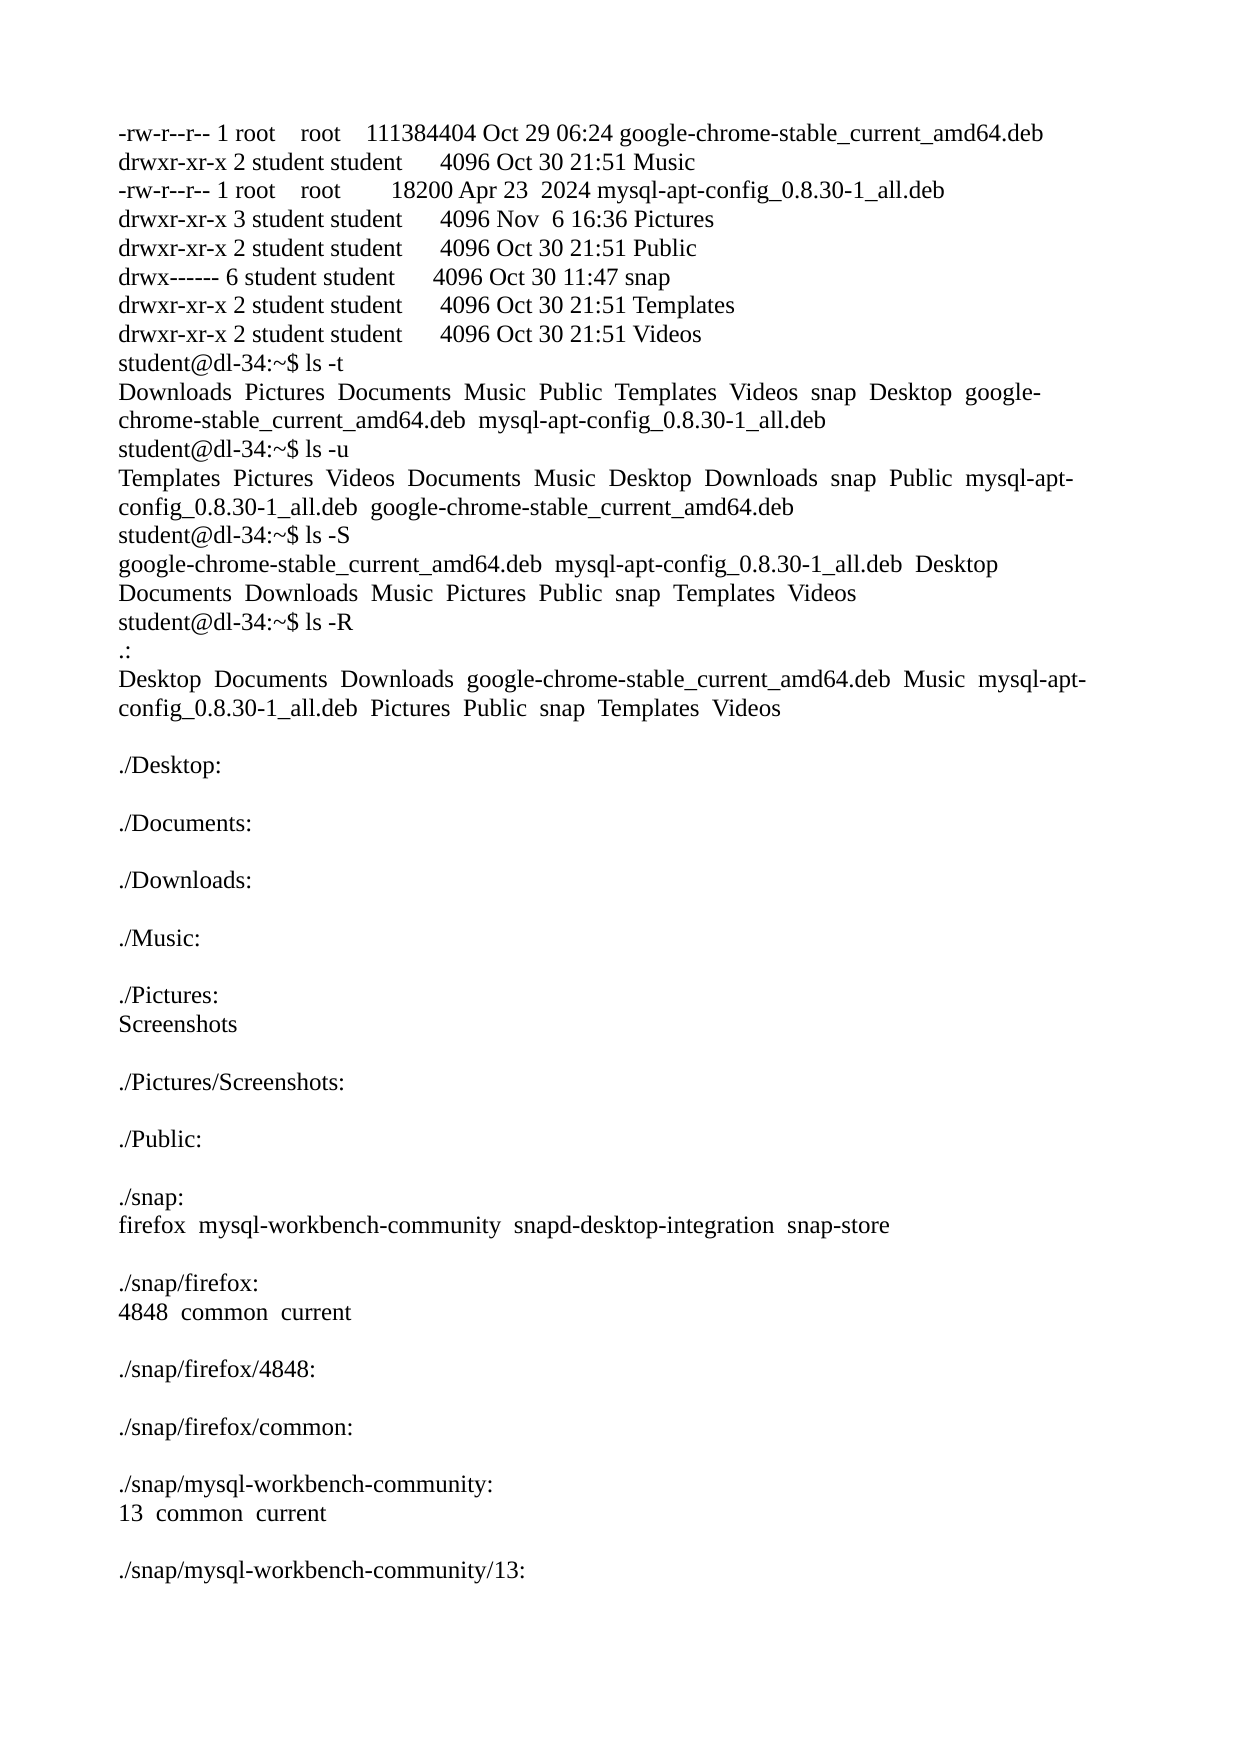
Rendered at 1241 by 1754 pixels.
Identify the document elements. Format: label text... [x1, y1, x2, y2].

text Templates Pictures Videos Documents Music Desktop Downloads snap Public mysql-apt-config_0.8.30-1_all.deb google-chrome-stable_current_amd64.deb [118, 463, 1122, 521]
text firefox mysql-workbench-community snapd-desktop-integration snap-store [118, 1211, 1122, 1239]
text Desktop Documents Downloads google-chrome-stable_current_amd64.deb Music mysql-apt-config_0.8.30-1_all.deb Pictures Public snap Templates Videos [118, 664, 1122, 722]
text .: [118, 636, 1122, 664]
text Screenshots [118, 1009, 1122, 1038]
text ./snap/firefox/4848: [118, 1354, 1122, 1383]
text Downloads Pictures Documents Music Public Templates Videos snap Desktop google-chrome-stable_current_amd64.deb mysql-apt-config_0.8.30-1_all.deb [118, 377, 1122, 434]
text drwxr-xr-x 3 student student 4096 Nov 6 16:36 Pictures [118, 204, 1122, 233]
text ./snap/mysql-workbench-community/13: [118, 1556, 1122, 1584]
text 4848 common current [118, 1297, 1122, 1326]
text google-chrome-stable_current_amd64.deb mysql-apt-config_0.8.30-1_all.deb Desktop Documents Downloads Music Pictures Public snap Templates Videos [118, 549, 1122, 607]
text ./Documents: [118, 808, 1122, 837]
text ./Pictures: [118, 981, 1122, 1009]
text ./snap: [118, 1182, 1122, 1211]
text ./Downloads: [118, 866, 1122, 894]
text student@dl-34:~$ ls -R [118, 607, 1122, 636]
text drwxr-xr-x 2 student student 4096 Oct 30 21:51 Music [118, 147, 1122, 176]
text drwxr-xr-x 2 student student 4096 Oct 30 21:51 Videos [118, 319, 1122, 348]
text -rw-r--r-- 1 root root 18200 Apr 23 2024 mysql-apt-config_0.8.30-1_all.deb [118, 176, 1122, 204]
text drwxr-xr-x 2 student student 4096 Oct 30 21:51 Templates [118, 291, 1122, 319]
text 13 common current [118, 1498, 1122, 1527]
text ./snap/mysql-workbench-community: [118, 1469, 1122, 1498]
text student@dl-34:~$ ls -u [118, 434, 1122, 463]
text ./snap/firefox/common: [118, 1412, 1122, 1441]
text student@dl-34:~$ ls -t [118, 348, 1122, 377]
text ./Music: [118, 923, 1122, 952]
text ./Pictures/Screenshots: [118, 1067, 1122, 1096]
text ./snap/firefox: [118, 1268, 1122, 1297]
text -rw-r--r-- 1 root root 111384404 Oct 29 06:24 google-chrome-stable_current_amd64.deb [118, 118, 1122, 147]
text ./Desktop: [118, 751, 1122, 779]
text drwxr-xr-x 2 student student 4096 Oct 30 21:51 Public [118, 233, 1122, 262]
text student@dl-34:~$ ls -S [118, 521, 1122, 549]
text ./Public: [118, 1124, 1122, 1153]
text drwx------ 6 student student 4096 Oct 30 11:47 snap [118, 262, 1122, 291]
